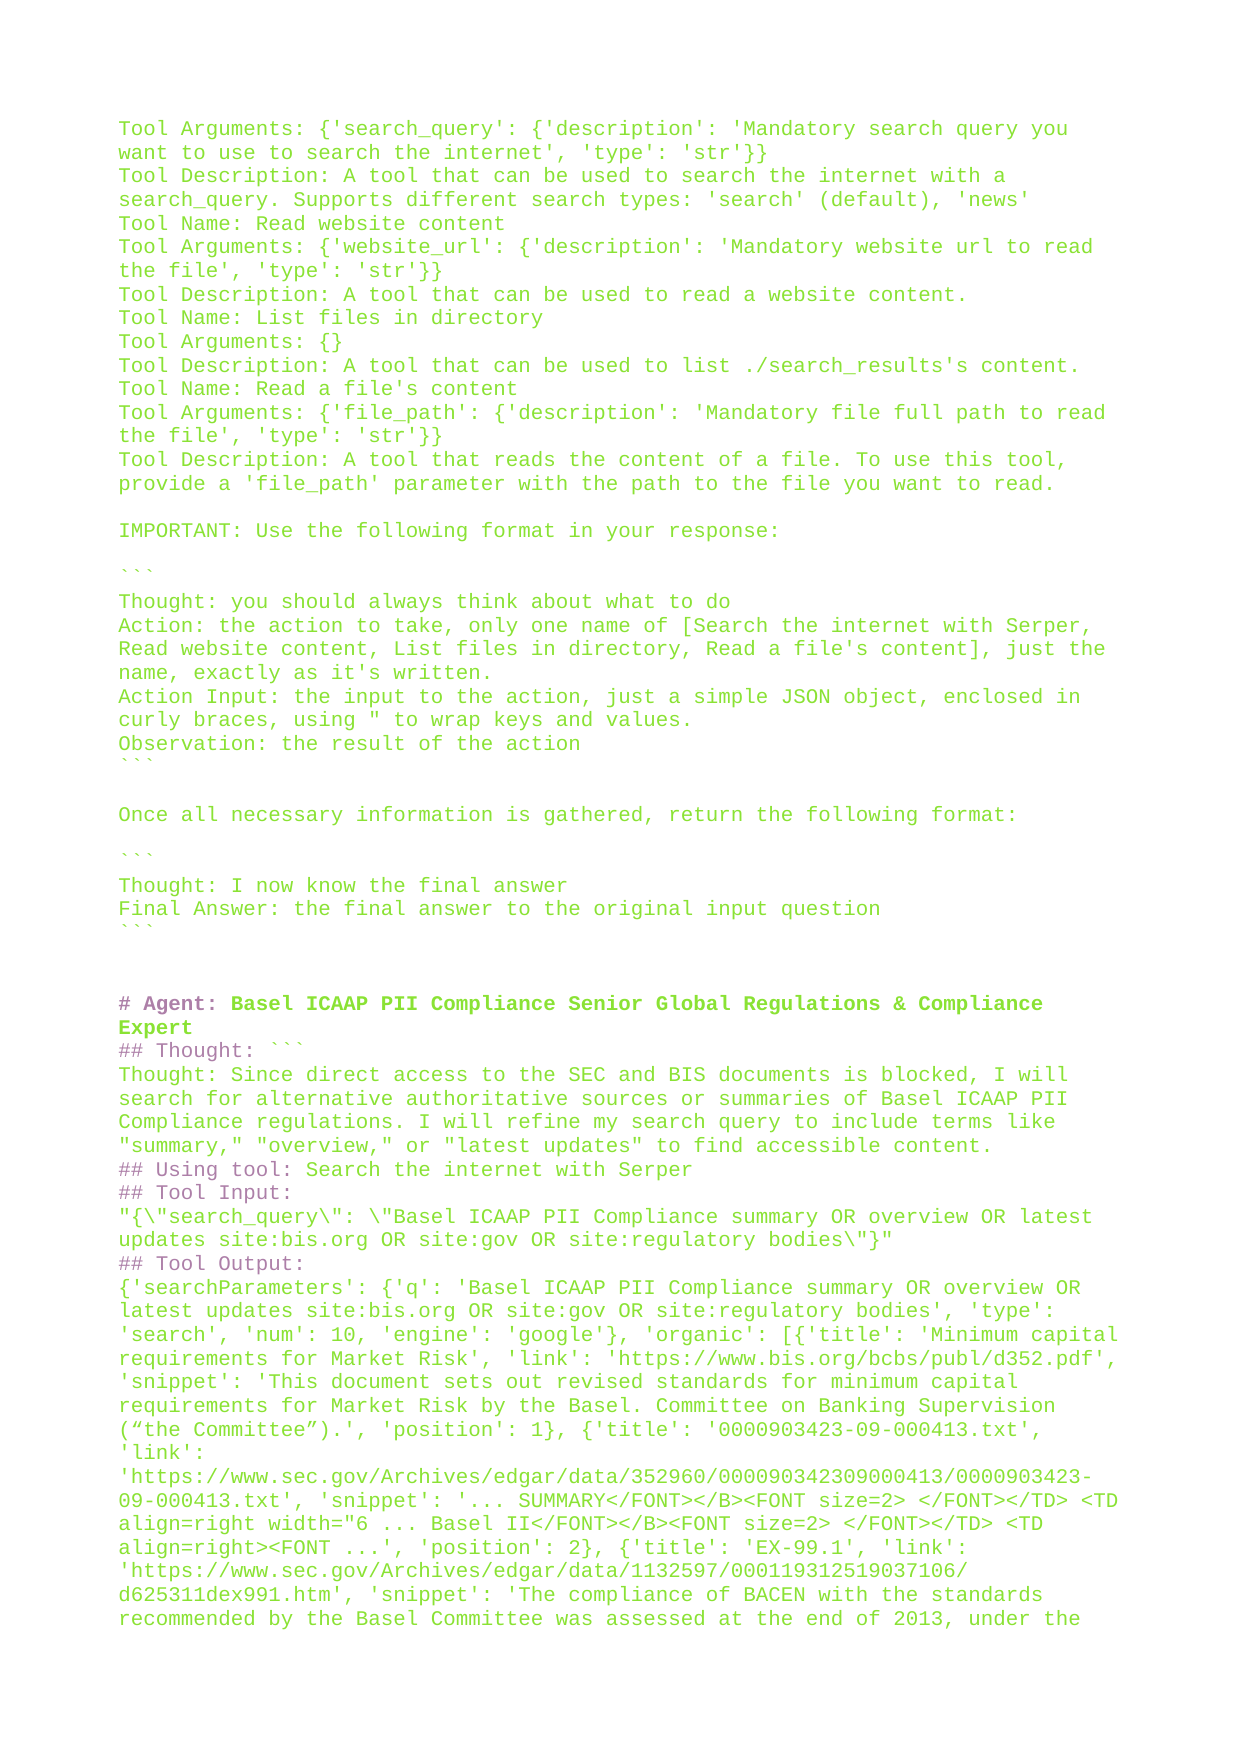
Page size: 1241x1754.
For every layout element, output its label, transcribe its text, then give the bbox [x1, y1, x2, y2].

text ## Tool Input: [118, 1182, 1122, 1206]
text Tool Arguments: {'search_query': {'description': 'Mandatory search query you want to use to search the internet', 'type': 'str'}} [118, 118, 1122, 165]
text "{\"search_query\": \"Basel ICAAP PII Compliance summary OR overview OR latest updates site:bis.org OR site:gov OR site:regulatory bodies\"}" [118, 1206, 1122, 1253]
text Tool Description: A tool that can be used to read a website content. [118, 284, 1122, 307]
text Once all necessary information is gathered, return the following format: [118, 804, 1122, 827]
text ``` [118, 922, 1122, 946]
text Tool Description: A tool that reads the content of a file. To use this tool, provide a 'file_path' parameter with the path to the file you want to read. [118, 449, 1122, 496]
text ## Using tool: Search the internet with Serper [118, 1158, 1122, 1182]
text Thought: I now know the final answer [118, 875, 1122, 898]
text Tool Name: List files in directory [118, 307, 1122, 331]
text Thought: Since direct access to the SEC and BIS documents is blocked, I will search for alternative authoritative sources or summaries of Basel ICAAP PII Compliance regulations. I will refine my search query to include terms like "summary," "overview," or "latest updates" to find accessible content. [118, 1064, 1122, 1158]
text Tool Arguments: {} [118, 331, 1122, 354]
text ``` [118, 851, 1122, 875]
text Tool Arguments: {'file_path': {'description': 'Mandatory file full path to read the file', 'type': 'str'}} [118, 402, 1122, 449]
text ## Thought: ``` [118, 1040, 1122, 1064]
text {'searchParameters': {'q': 'Basel ICAAP PII Compliance summary OR overview OR latest updates site:bis.org OR site:gov OR site:regulatory bodies', 'type': 'search', 'num': 10, 'engine': 'google'}, 'organic': [{'title': 'Minimum capital requirements for Market Risk', 'link': 'https://www.bis.org/bcbs/publ/d352.pdf', 'snippet': 'This document sets out revised standards for minimum capital requirements for Market Risk by the Basel. Committee on Banking Supervision (“the Committee”).', 'position': 1}, {'title': '0000903423-09-000413.txt', 'link': 'https://www.sec.gov/Archives/edgar/data/352960/000090342309000413/0000903423-09-000413.txt', 'snippet': '... SUMMARY</FONT></B><FONT size=2> </FONT></TD> <TD align=right width="6 ... Basel II</FONT></B><FONT size=2> </FONT></TD> <TD align=right><FONT ...', 'position': 2}, {'title': 'EX-99.1', 'link': 'https://www.sec.gov/Archives/edgar/data/1132597/000119312519037106/d625311dex991.htm', 'snippet': 'The compliance of BACEN with the standards recommended by the Basel Committee was assessed at the end of 2013, under the [118, 1277, 1122, 1631]
text Tool Name: Read a file's content [118, 378, 1122, 402]
text Final Answer: the final answer to the original input question [118, 898, 1122, 922]
text # Agent: Basel ICAAP PII Compliance Senior Global Regulations & Compliance Expert [118, 993, 1122, 1040]
text Thought: you should always think about what to do [118, 591, 1122, 615]
text ``` [118, 567, 1122, 591]
text Action Input: the input to the action, just a simple JSON object, enclosed in curly braces, using " to wrap keys and values. [118, 686, 1122, 733]
text Tool Name: Read website content [118, 213, 1122, 236]
text ``` [118, 757, 1122, 780]
text ## Tool Output: [118, 1253, 1122, 1277]
text Tool Description: A tool that can be used to search the internet with a search_query. Supports different search types: 'search' (default), 'news' [118, 165, 1122, 213]
text Action: the action to take, only one name of [Search the internet with Serper, Read website content, List files in directory, Read a file's content], just the name, exactly as it's written. [118, 615, 1122, 686]
text IMPORTANT: Use the following format in your response: [118, 520, 1122, 544]
text Tool Description: A tool that can be used to list ./search_results's content. [118, 354, 1122, 378]
text Tool Arguments: {'website_url': {'description': 'Mandatory website url to read the file', 'type': 'str'}} [118, 236, 1122, 284]
text Observation: the result of the action [118, 733, 1122, 757]
